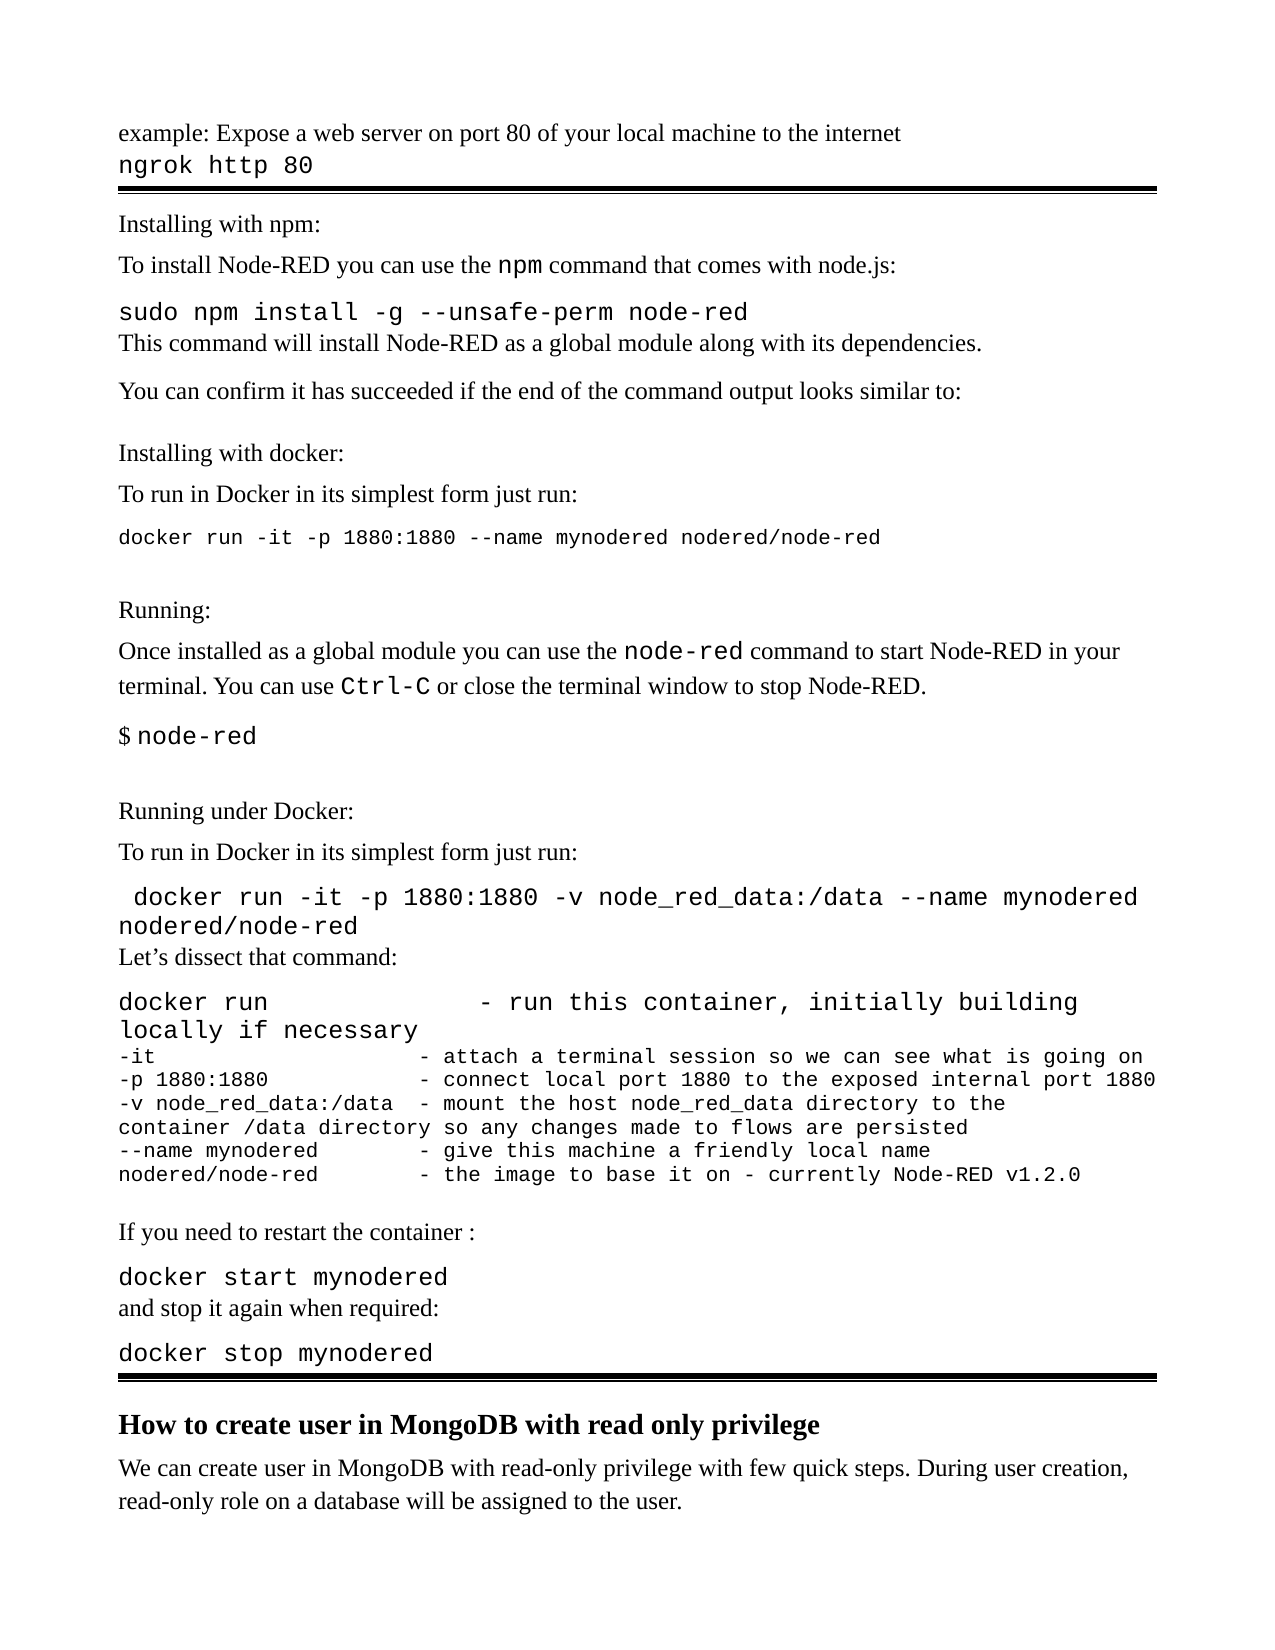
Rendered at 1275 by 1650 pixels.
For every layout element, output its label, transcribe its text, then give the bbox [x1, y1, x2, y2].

text -p 1880:1880 - connect local port 1880 to the exposed internal port 1880 [118, 1069, 1157, 1093]
text To run in Docker in its simplest form just run: [118, 837, 1157, 866]
text $ node-red [118, 721, 1157, 752]
text To install Node-RED you can use the npm command that comes with node.js: [118, 250, 1157, 281]
text This command will install Node-RED as a global module along with its dependencies. [118, 328, 1157, 357]
subtitle Installing with npm: [118, 209, 1157, 237]
text Once installed as a global module you can use the node-red command to start Node-RED in your terminal. You can use Ctrl-C or close the terminal window to stop Node-RED. [118, 636, 1157, 702]
text You can confirm it has succeeded if the end of the command output looks similar to: [118, 376, 1157, 405]
subtitle Running under Docker: [118, 796, 1157, 825]
text sudo npm install -g --unsafe-perm node-red [118, 300, 1157, 328]
text --name mynodered - give this machine a friendly local name [118, 1140, 1157, 1164]
text docker run -it -p 1880:1880 -v node_red_data:/data --name mynodered nodered/node-red [118, 885, 1157, 942]
subtitle Running: [118, 595, 1157, 623]
text We can create user in MongoDB with read-only privilege with few quick steps. During user creation, read-only role on a database will be assigned to the user. [118, 1453, 1157, 1514]
text and stop it again when required: [118, 1293, 1157, 1322]
text If you need to restart the container : [118, 1217, 1157, 1246]
text To run in Docker in its simplest form just run: [118, 479, 1157, 508]
text -v node_red_data:/data - mount the host node_red_data directory to the container /data directory so any changes made to flows are persisted [118, 1093, 1157, 1140]
text ngrok http 80 [118, 153, 1157, 186]
text -it - attach a terminal session so we can see what is going on [118, 1046, 1157, 1069]
text Let’s dissect that command: [118, 942, 1157, 970]
text nodered/node-red - the image to base it on - currently Node-RED v1.2.0 [118, 1164, 1157, 1188]
subtitle Installing with docker: [118, 438, 1157, 467]
text docker run - run this container, initially building locally if necessary [118, 989, 1157, 1046]
text docker run -it -p 1880:1880 --name mynodered nodered/node-red [118, 527, 1157, 551]
subtitle How to create user in MongoDB with read only privilege [118, 1407, 1157, 1440]
text docker stop mynodered [118, 1341, 1157, 1373]
subtitle example: Expose a web server on port 80 of your local machine to the internet [118, 118, 1157, 147]
text docker start mynodered [118, 1265, 1157, 1293]
